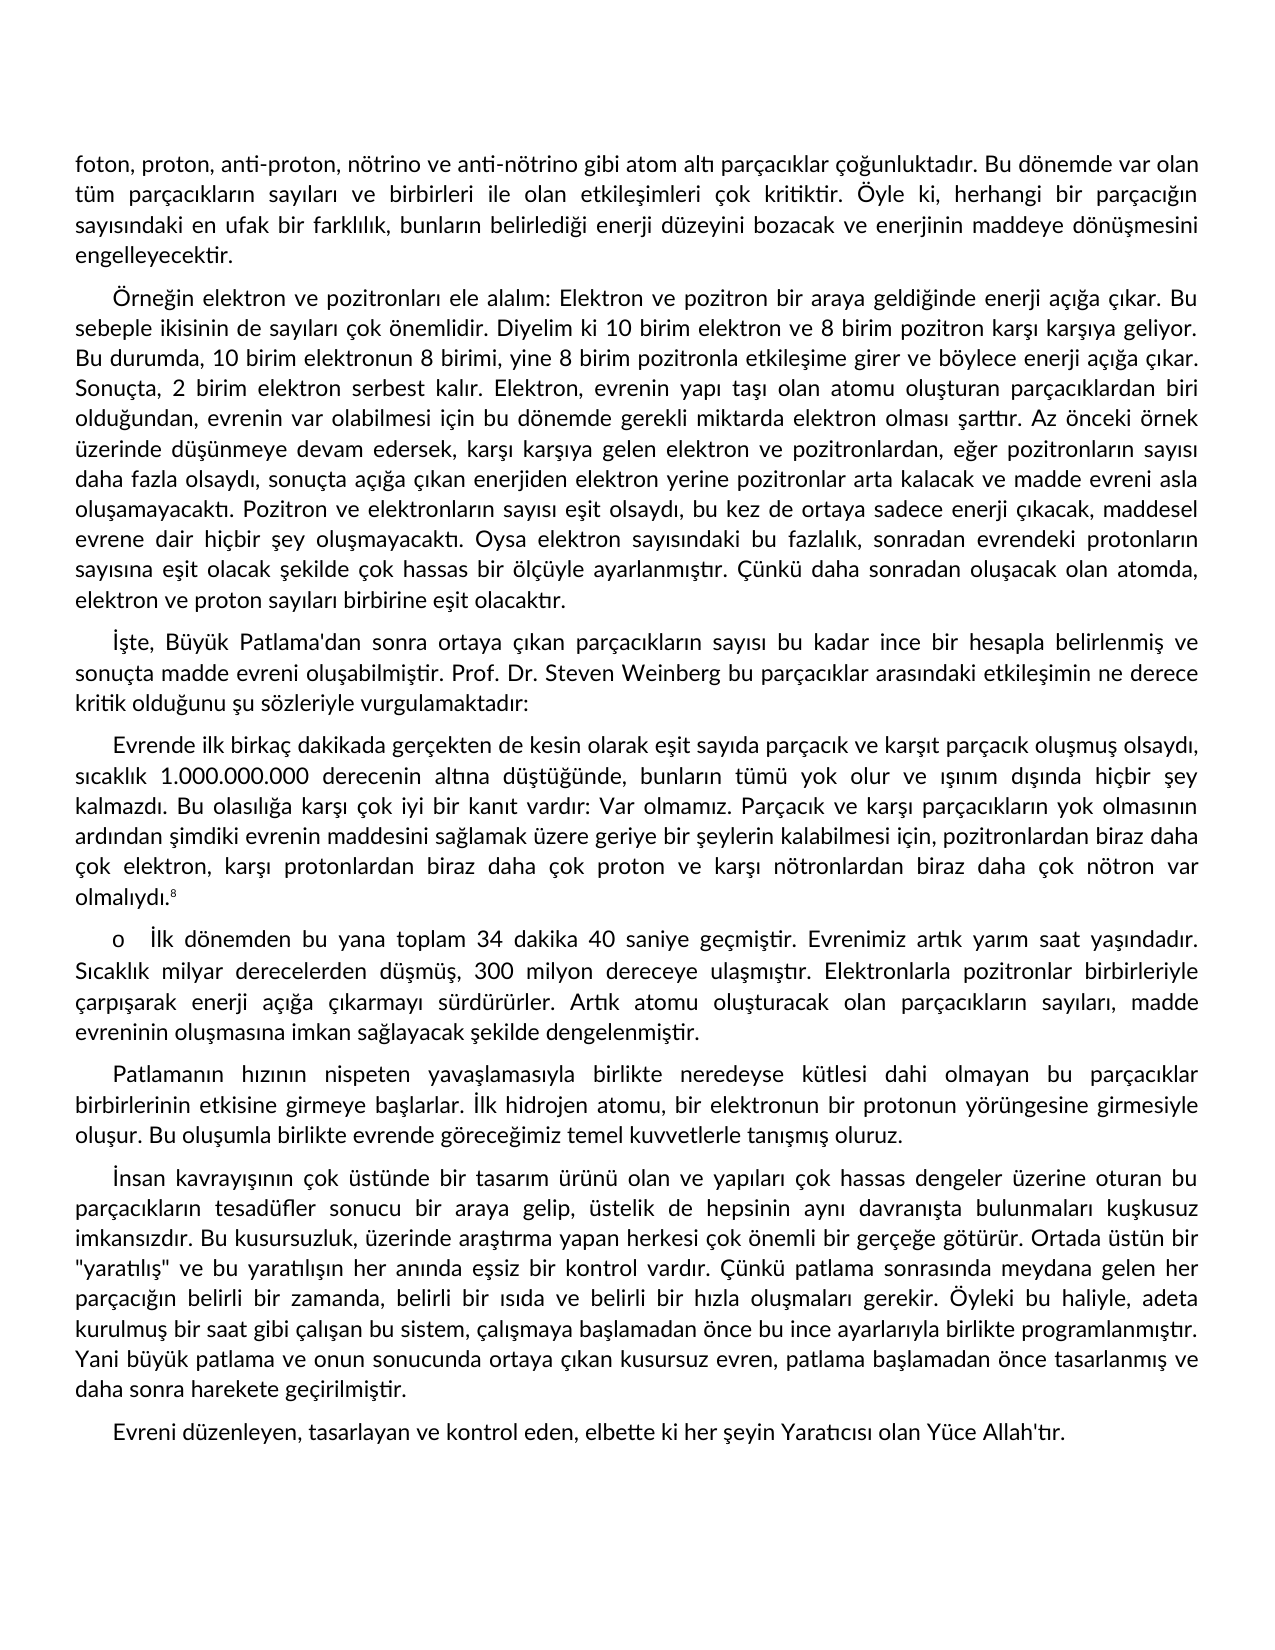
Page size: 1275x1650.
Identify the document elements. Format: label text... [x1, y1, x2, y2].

text Örneğin elektron ve pozitronları ele alalım: Elektron ve pozitron bir araya geldiğinde enerji açığa çıkar. Bu sebeple ikisinin de sayıları çok önemlidir. Diyelim ki 10 birim elektron ve 8 birim pozitron karşı karşıya geliyor. Bu durumda, 10 birim elektronun 8 birimi, yine 8 birim pozitronla etkileşime girer ve böylece enerji açığa çıkar. Sonuçta, 2 birim elektron serbest kalır. Elektron, evrenin yapı taşı olan atomu oluşturan parçacıklardan biri olduğundan, evrenin var olabilmesi için bu dönemde gerekli miktarda elektron olması şarttır. Az önceki örnek üzerinde düşünmeye devam edersek, karşı karşıya gelen elektron ve pozitronlardan, eğer pozitronların sayısı daha fazla olsaydı, sonuçta açığa çıkan enerjiden elektron yerine pozitronlar arta kalacak ve madde evreni asla oluşamayacaktı. Pozitron ve elektronların sayısı eşit olsaydı, bu kez de ortaya sadece enerji çıkacak, maddesel evrene dair hiçbir şey oluşmayacaktı. Oysa elektron sayısındaki bu fazlalık, sonradan evrendeki protonların sayısına eşit olacak şekilde çok hassas bir ölçüyle ayarlanmıştır. Çünkü daha sonradan oluşacak olan atomda, elektron ve proton sayıları birbirine eşit olacaktır. [75, 283, 1200, 613]
list foton, proton, anti-proton, nötrino ve anti-nötrino gibi atom altı parçacıklar çoğunluktadır. Bu dönemde var olan tüm parçacıkların sayıları ve birbirleri ile olan etkileşimleri çok kritiktir. Öyle ki, herhangi bir parçacığın sayısındaki en ufak bir farklılık, bunların belirlediği enerji düzeyini bozacak ve enerjinin maddeye dönüşmesini engelleyecektir. [75, 150, 1200, 268]
text İşte, Büyük Patlama'dan sonra ortaya çıkan parçacıkların sayısı bu kadar ince bir hesapla belirlenmiş ve sonuçta madde evreni oluşabilmiştir. Prof. Dr. Steven Weinberg bu parçacıklar arasındaki etkileşimin ne derece kritik olduğunu şu sözleriyle vurgulamaktadır: [75, 628, 1200, 716]
text Evreni düzenleyen, tasarlayan ve kontrol eden, elbette ki her şeyin Yaratıcısı olan Yüce Allah'tır. [75, 1418, 1200, 1445]
text Patlamanın hızının nispeten yavaşlamasıyla birlikte neredeyse kütlesi dahi olmayan bu parçacıklar birbirlerinin etkisine girmeye başlarlar. İlk hidrojen atomu, bir elektronun bir protonun yörüngesine girmesiyle oluşur. Bu oluşumla birlikte evrende göreceğimiz temel kuvvetlerle tanışmış oluruz. [75, 1060, 1200, 1148]
list İlk dönemden bu yana toplam 34 dakika 40 saniye geçmiştir. Evrenimiz artık yarım saat yaşındadır. Sıcaklık milyar derecelerden düşmüş, 300 milyon dereceye ulaşmıştır. Elektronlarla pozitronlar birbirleriyle çarpışarak enerji açığa çıkarmayı sürdürürler. Artık atomu oluşturacak olan parçacıkların sayıları, madde evreninin oluşmasına imkan sağlayacak şekilde dengelenmiştir. [75, 925, 1200, 1045]
text İnsan kavrayışının çok üstünde bir tasarım ürünü olan ve yapıları çok hassas dengeler üzerine oturan bu parçacıkların tesadüfler sonucu bir araya gelip, üstelik de hepsinin aynı davranışta bulunmaları kuşkusuz imkansızdır. Bu kusursuzluk, üzerinde araştırma yapan herkesi çok önemli bir gerçeğe götürür. Ortada üstün bir "yaratılış" ve bu yaratılışın her anında eşsiz bir kontrol vardır. Çünkü patlama sonrasında meydana gelen her parçacığın belirli bir zamanda, belirli bir ısıda ve belirli bir hızla oluşmaları gerekir. Öyleki bu haliyle, adeta kurulmuş bir saat gibi çalışan bu sistem, çalışmaya başlamadan önce bu ince ayarlarıyla birlikte programlanmıştır. Yani büyük patlama ve onun sonucunda ortaya çıkan kusursuz evren, patlama başlamadan önce tasarlanmış ve daha sonra harekete geçirilmiştir. [75, 1163, 1200, 1402]
text Evrende ilk birkaç dakikada gerçekten de kesin olarak eşit sayıda parçacık ve karşıt parçacık oluşmuş olsaydı, sıcaklık 1.000.000.000 derecenin altına düştüğünde, bunların tümü yok olur ve ışınım dışında hiçbir şey kalmazdı. Bu olasılığa karşı çok iyi bir kanıt vardır: Var olmamız. Parçacık ve karşı parçacıkların yok olmasının ardından şimdiki evrenin maddesini sağlamak üzere geriye bir şeylerin kalabilmesi için, pozitronlardan biraz daha çok elektron, karşı protonlardan biraz daha çok proton ve karşı nötronlardan biraz daha çok nötron var olmalıydı.8 [75, 731, 1200, 910]
